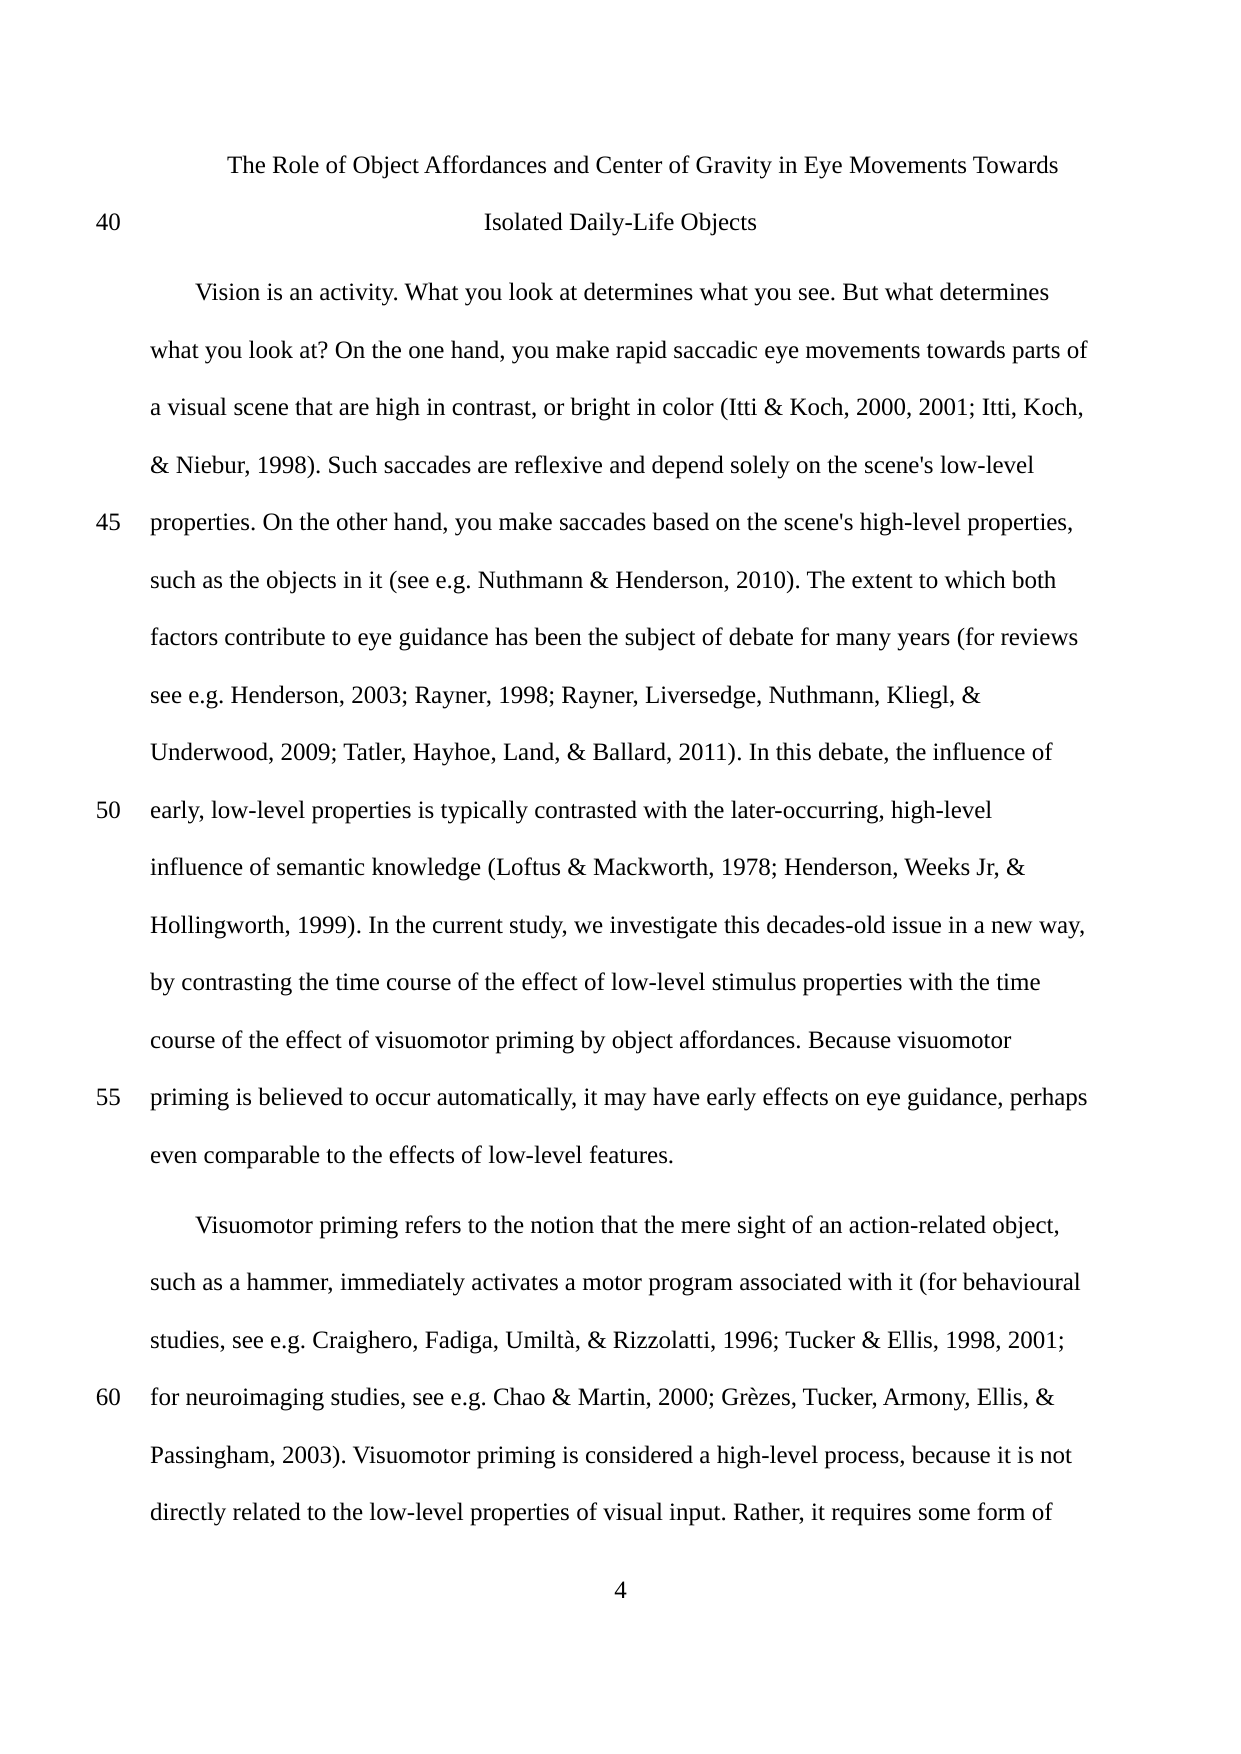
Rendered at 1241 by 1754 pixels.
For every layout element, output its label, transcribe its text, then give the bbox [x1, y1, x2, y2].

text The Role of Object Affordances and Center of Gravity in Eye Movements Towards Isolated Daily-Life Objects [150, 150, 1091, 236]
text Vision is an activity. What you look at determines what you see. But what determines what you look at? On the one hand, you make rapid saccadic eye movements towards parts of a visual scene that are high in contrast, or bright in color (Itti & Koch, 2000, 2001; Itti, Koch, & Niebur, 1998). Such saccades are reflexive and depend solely on the scene's low-level properties. On the other hand, you make saccades based on the scene's high-level properties, such as the objects in it (see e.g. Nuthmann & Henderson, 2010). The extent to which both factors contribute to eye guidance has been the subject of debate for many years (for reviews see e.g. Henderson, 2003; Rayner, 1998; Rayner, Liversedge, Nuthmann, Kliegl, & Underwood, 2009; Tatler, Hayhoe, Land, & Ballard, 2011). In this debate, the influence of early, low-level properties is typically contrasted with the later-occurring, high-level influence of semantic knowledge (Loftus & Mackworth, 1978; Henderson, Weeks Jr, & Hollingworth, 1999). In the current study, we investigate this decades-old issue in a new way, by contrasting the time course of the effect of low-level stimulus properties with the time course of the effect of visuomotor priming by object affordances. Because visuomotor priming is believed to occur automatically, it may have early effects on eye guidance, perhaps even comparable to the effects of low-level features. [150, 277, 1091, 1169]
text Visuomotor priming refers to the notion that the mere sight of an action-related object, such as a hammer, immediately activates a motor program associated with it (for behavioural studies, see e.g. Craighero, Fadiga, Umiltà, & Rizzolatti, 1996; Tucker & Ellis, 1998, 2001; for neuroimaging studies, see e.g. Chao & Martin, 2000; Grèzes, Tucker, Armony, Ellis, & Passingham, 2003). Visuomotor priming is considered a high-level process, because it is not directly related to the low-level properties of visual input. Rather, it requires some form of [150, 1210, 1091, 1526]
